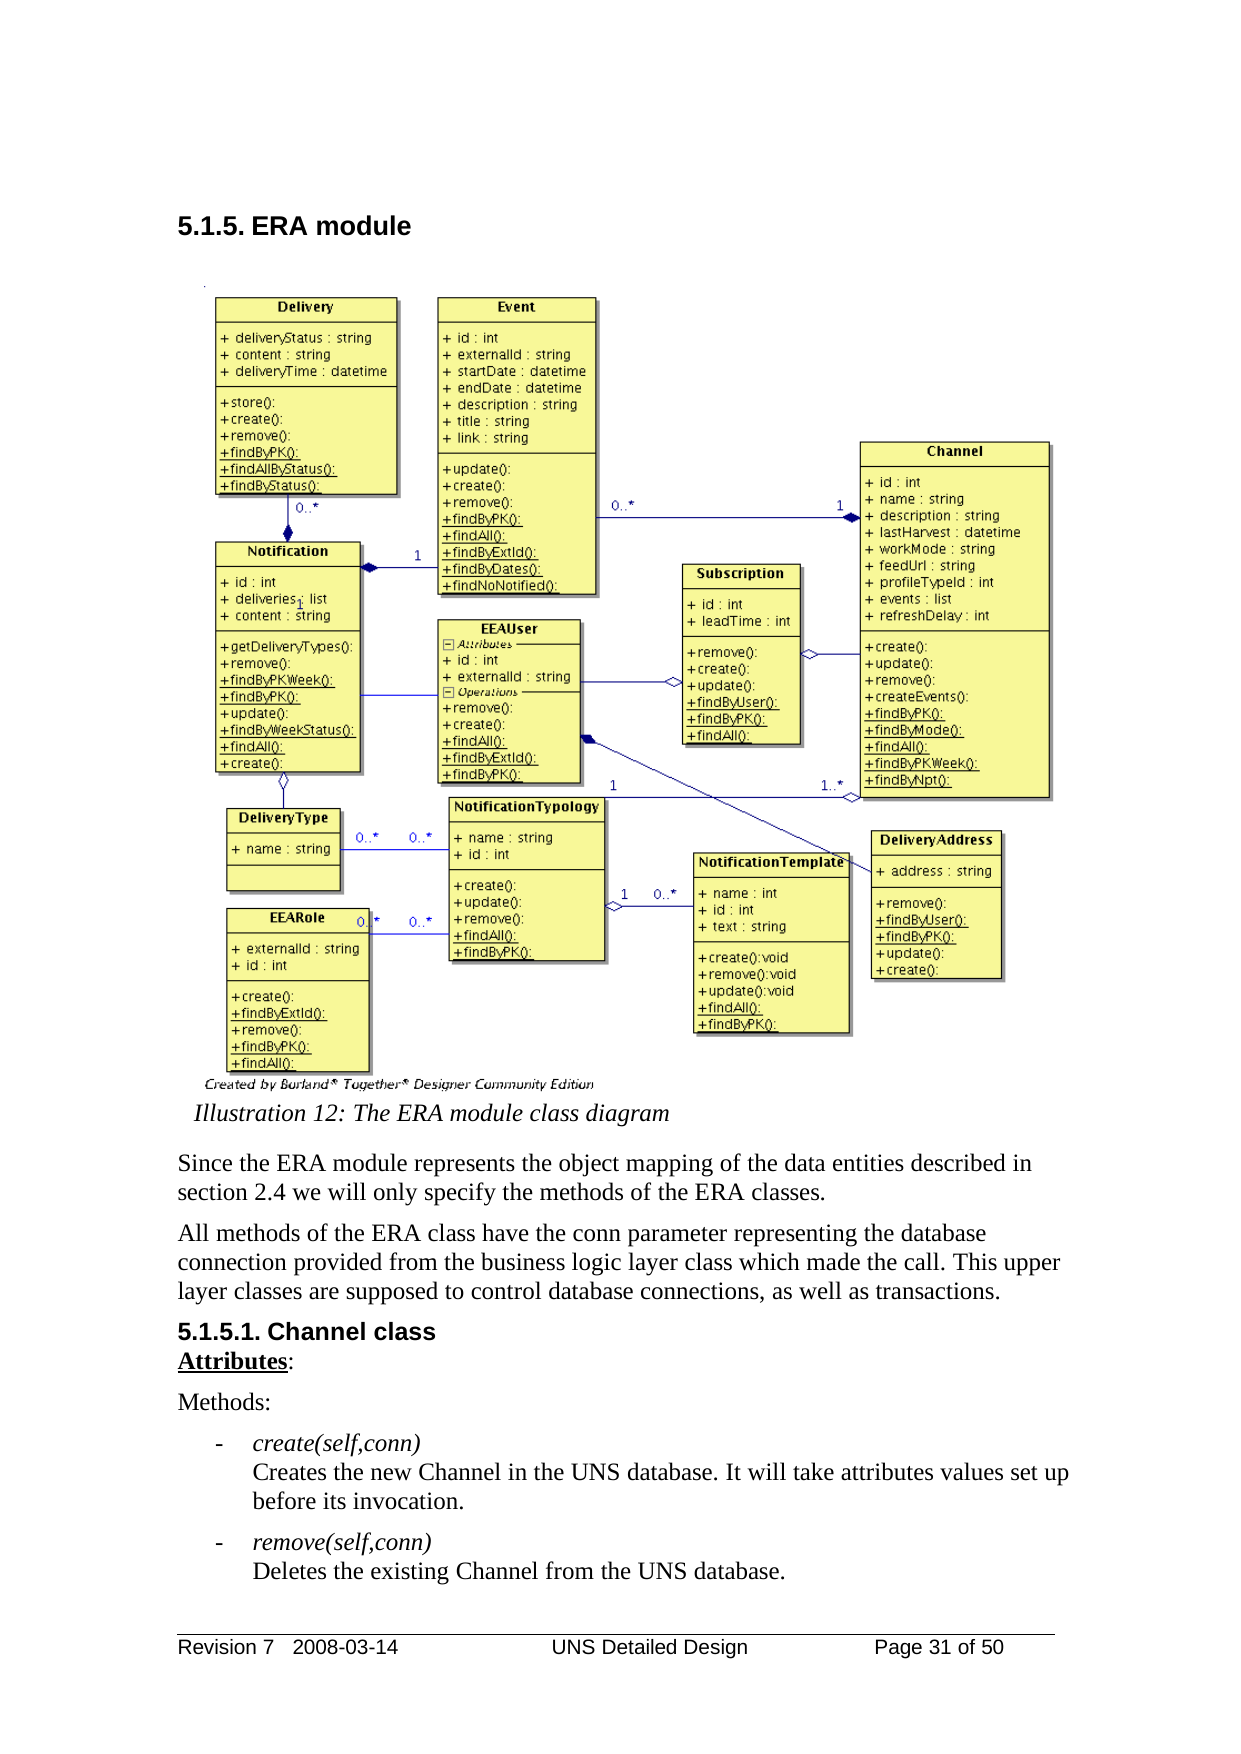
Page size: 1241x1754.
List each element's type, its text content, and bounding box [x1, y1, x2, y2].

text Since the ERA module represents the object mapping of the data entities described in section 2.4 we will only specify the methods of the ERA classes. [177, 1148, 1092, 1206]
picture [193, 275, 1060, 1099]
list create(self,conn) Creates the new Channel in the UNS database. It will take attributes values set up before its invocation. [215, 1428, 1092, 1515]
subtitle ERA module [177, 210, 1092, 241]
text Illustration 12: The ERA module class diagram [194, 1099, 1060, 1127]
list remove(self,conn) Deletes the existing Channel from the UNS database. [215, 1527, 1092, 1585]
text Methods: [177, 1387, 1092, 1416]
subtitle Channel class [177, 1317, 1092, 1346]
text All methods of the ERA class have the conn parameter representing the database connection provided from the business logic layer class which made the call. This upper layer classes are supposed to control database connections, as well as transactions. [177, 1218, 1092, 1305]
text Attributes: [177, 1346, 1092, 1375]
